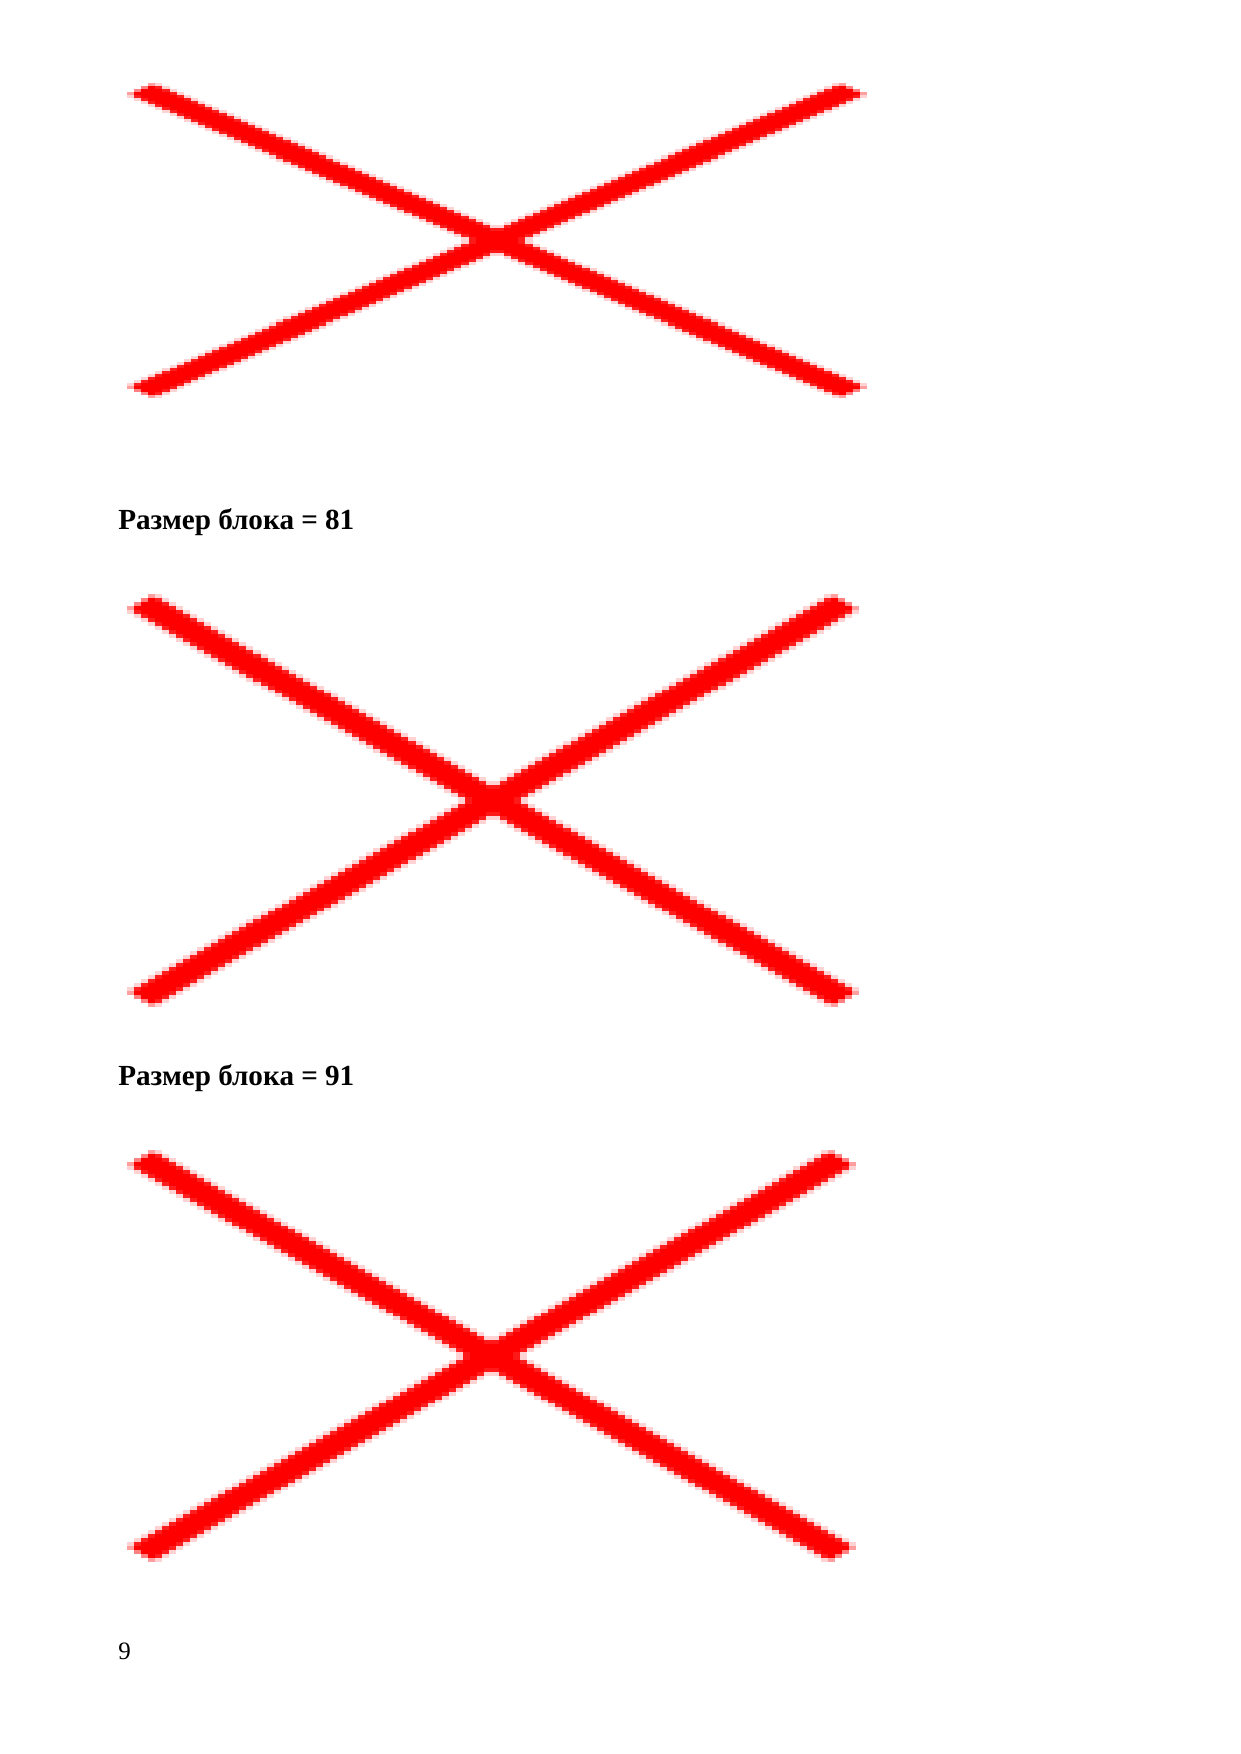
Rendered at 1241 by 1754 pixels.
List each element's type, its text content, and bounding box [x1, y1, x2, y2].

list Размер блока = 81 [118, 502, 1122, 535]
list Размер блока = 91 [118, 1058, 1122, 1092]
